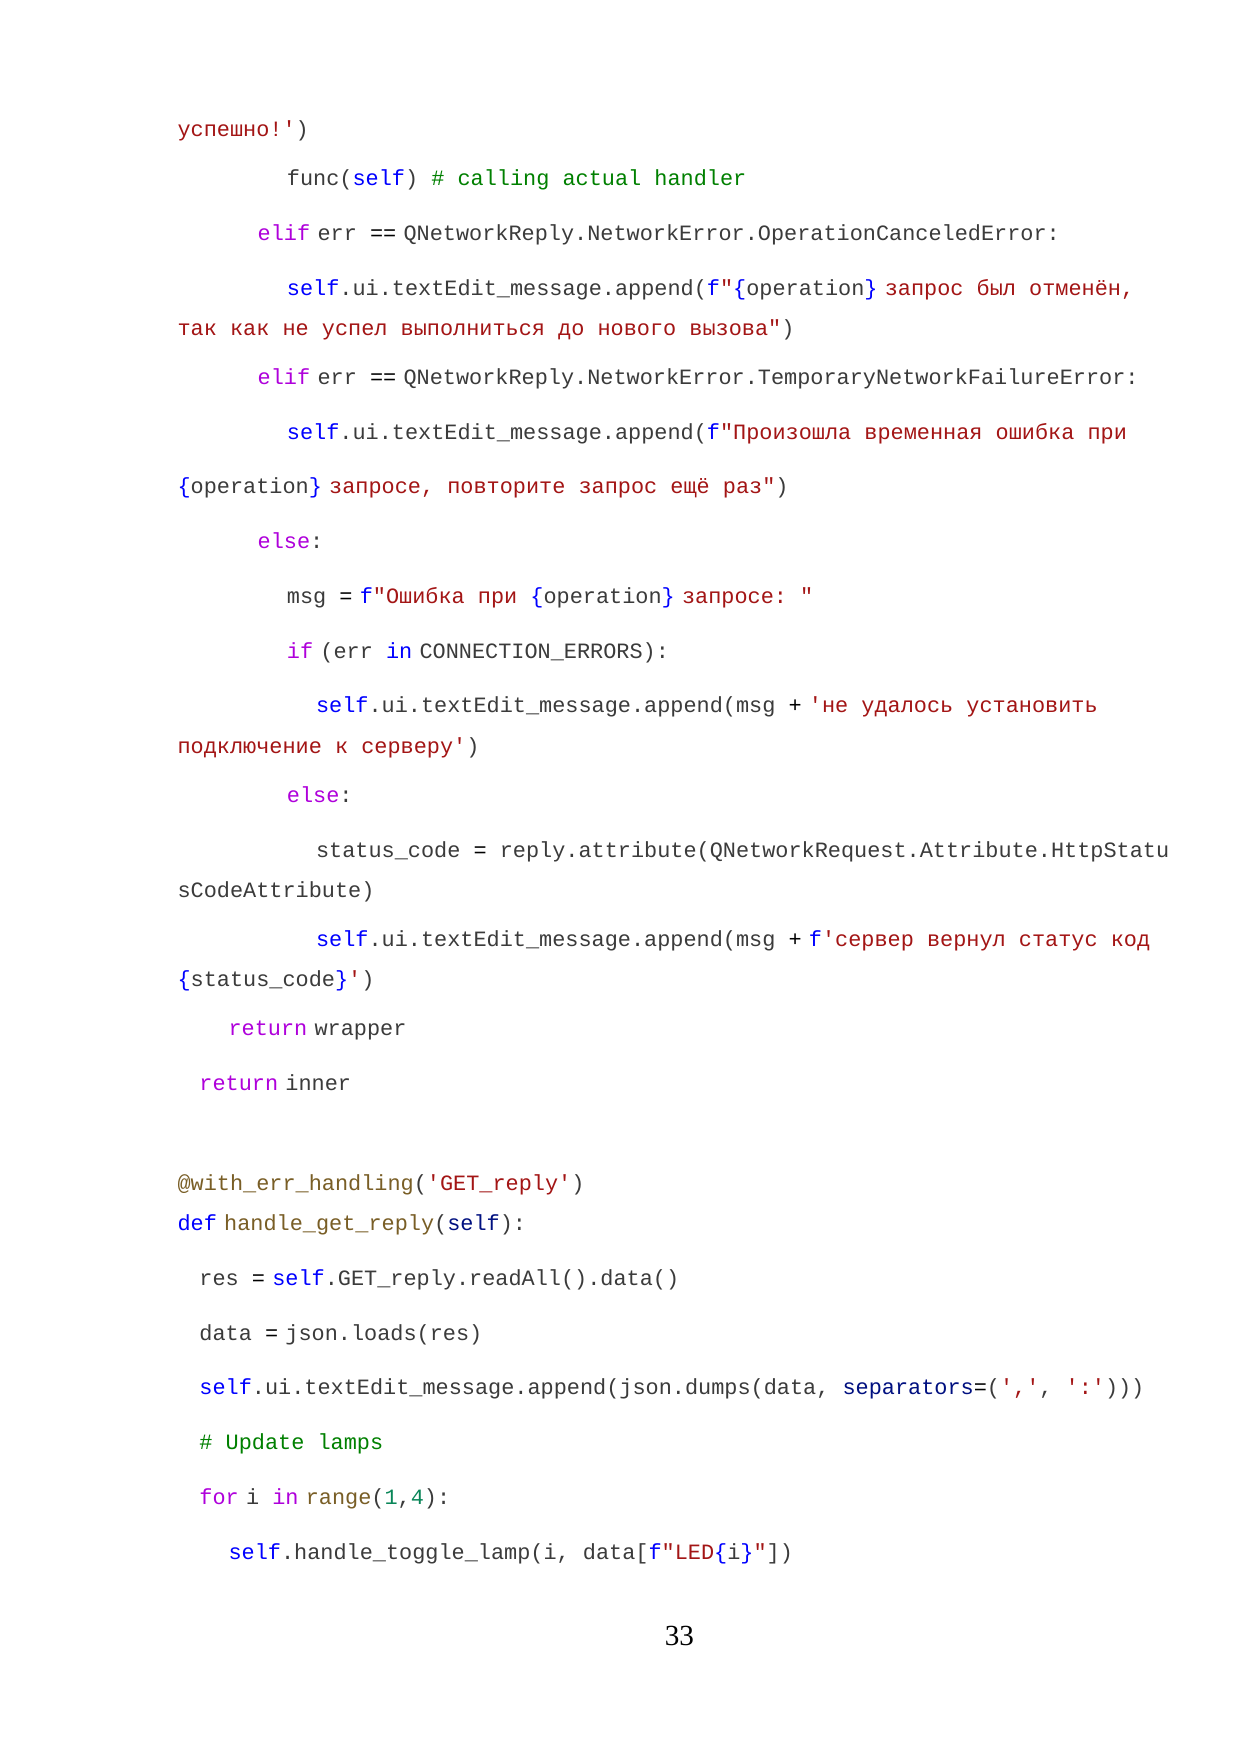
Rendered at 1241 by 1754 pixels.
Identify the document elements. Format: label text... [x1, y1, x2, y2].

text else: [177, 775, 1181, 809]
text for i in range(1,4): [177, 1477, 1181, 1511]
text if (err in CONNECTION_ERRORS): [177, 631, 1181, 665]
text func(self) # calling actual handler [177, 158, 1181, 192]
text else: [177, 521, 1181, 555]
text self.ui.textEdit_message.append(msg + f'сервер вернул статус код {status_code}') [177, 919, 1181, 993]
text status_code = reply.attribute(QNetworkRequest.Attribute.HttpStatusCodeAttribute) [177, 830, 1181, 904]
text res = self.GET_reply.readAll().data() [177, 1258, 1181, 1292]
text self.ui.textEdit_message.append(f"{operation} запрос был отменён, так как не успел выполниться до нового вызова") [177, 268, 1181, 342]
text self.handle_toggle_lamp(i, data[f"LED{i}"]) [177, 1532, 1181, 1566]
text @with_err_handling('GET_reply') [177, 1172, 1181, 1197]
text msg = f"Ошибка при {operation} запросе: " [177, 576, 1181, 610]
text self.ui.textEdit_message.append(msg + 'не удалось установить подключение к серверу') [177, 686, 1181, 759]
text def handle_get_reply(self): [177, 1212, 1181, 1237]
text data = json.loads(res) [177, 1313, 1181, 1347]
text elif err == QNetworkReply.NetworkError.OperationCanceledError: [177, 213, 1181, 247]
text self.ui.textEdit_message.append(f"Произошла временная ошибка при {operation} запросе, повторите запрос ещё раз") [177, 412, 1181, 500]
text успешно!') [177, 118, 1181, 143]
text return wrapper [177, 1008, 1181, 1042]
text # Update lamps [177, 1422, 1181, 1456]
text return inner [177, 1063, 1181, 1097]
text self.ui.textEdit_message.append(json.dumps(data, separators=(',', ':'))) [177, 1367, 1181, 1401]
text elif err == QNetworkReply.NetworkError.TemporaryNetworkFailureError: [177, 357, 1181, 391]
